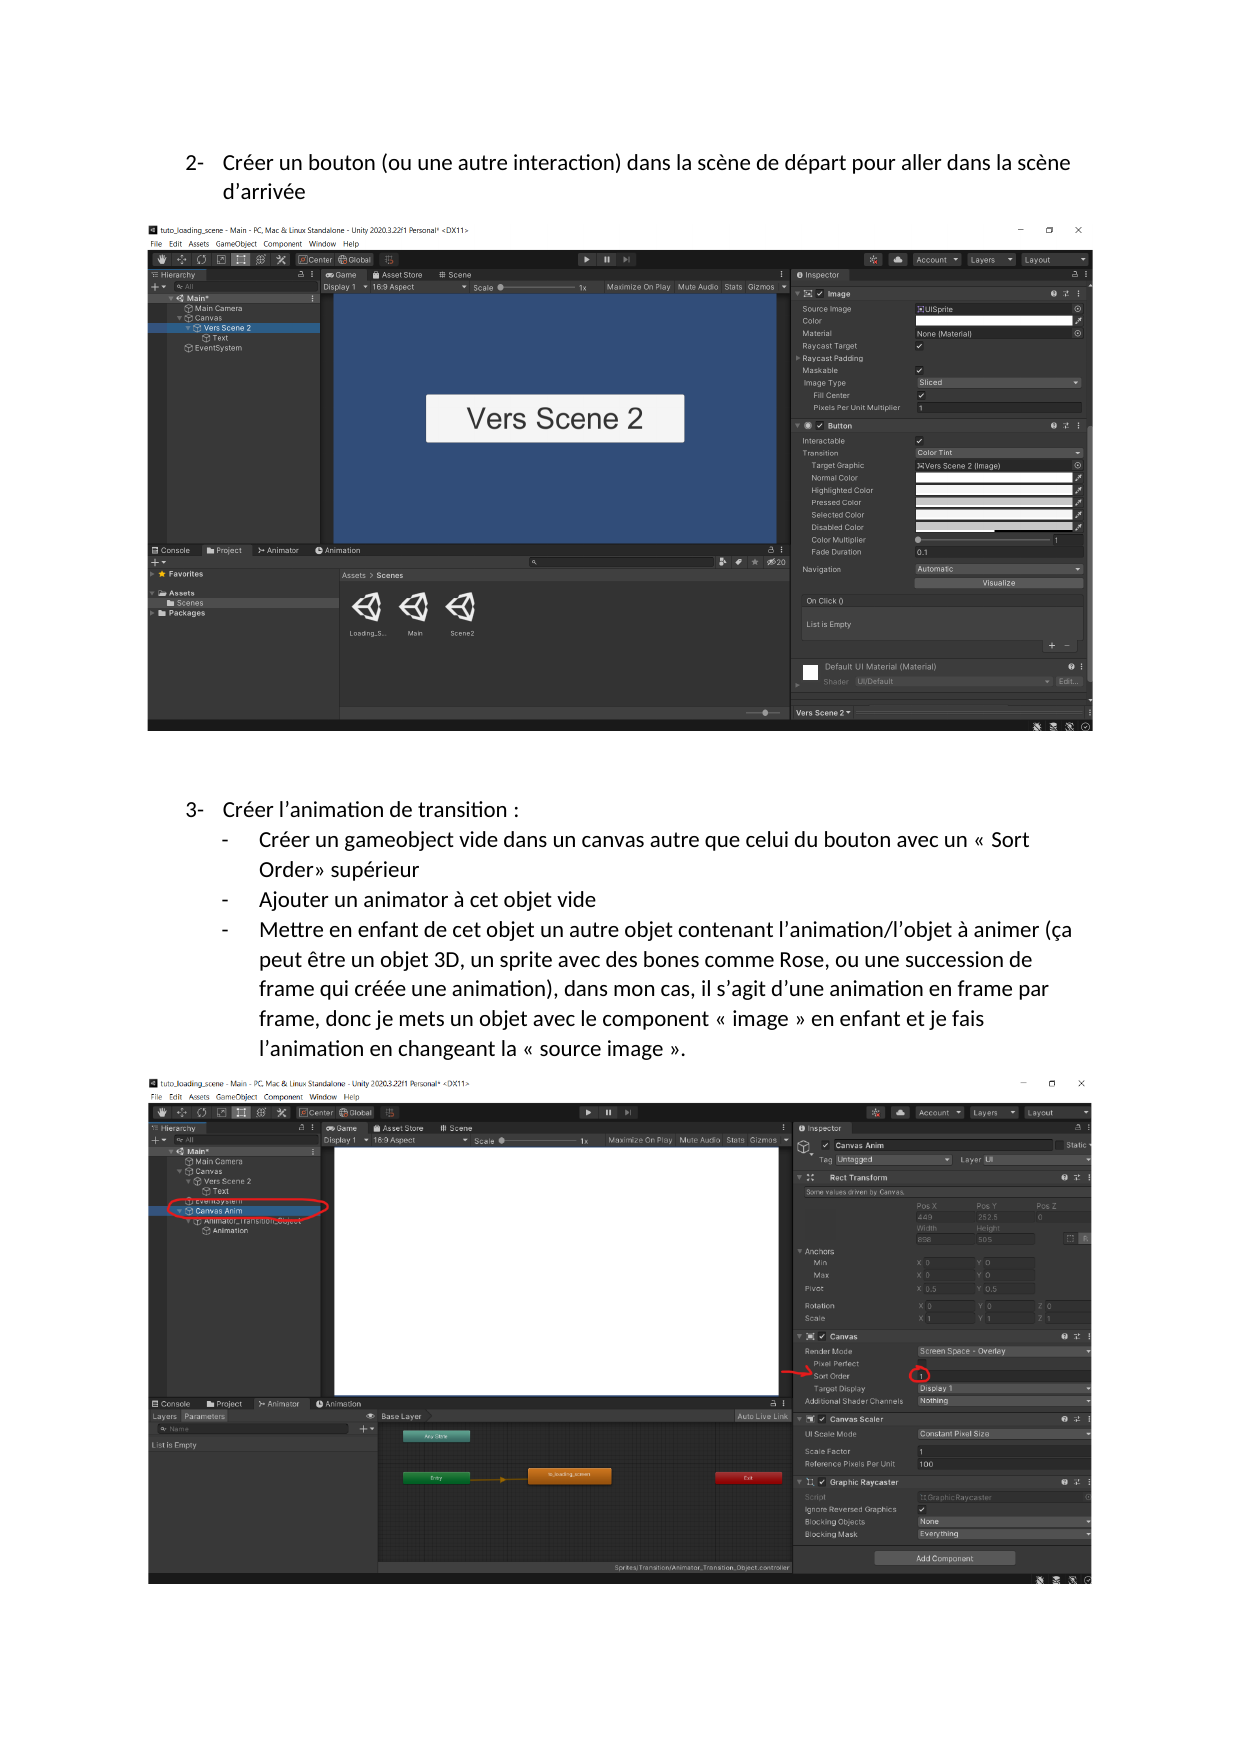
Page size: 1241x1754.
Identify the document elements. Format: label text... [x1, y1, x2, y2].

list Ajouter un animator à cet objet vide [221, 885, 1093, 913]
list Créer l’animation de transition : [185, 795, 1093, 823]
list Créer un bouton (ou une autre interaction) dans la scène de départ pour aller dans la scène d’arrivée [185, 148, 1093, 206]
list Mettre en enfant de cet objet un autre objet contenant l’animation/l’objet à animer (ça peut être un objet 3D, un sprite avec des bones comme Rose, ou une succession de frame qui créée une animation), dans mon cas, il s’agit d’une animation en frame par frame, donc je mets un objet avec le component « image » en enfant et je fais l’animation en changeant la « source image ». [221, 915, 1093, 1062]
list Créer un gameobject vide dans un canvas autre que celui du bouton avec un « Sort Order» supérieur [221, 825, 1093, 883]
